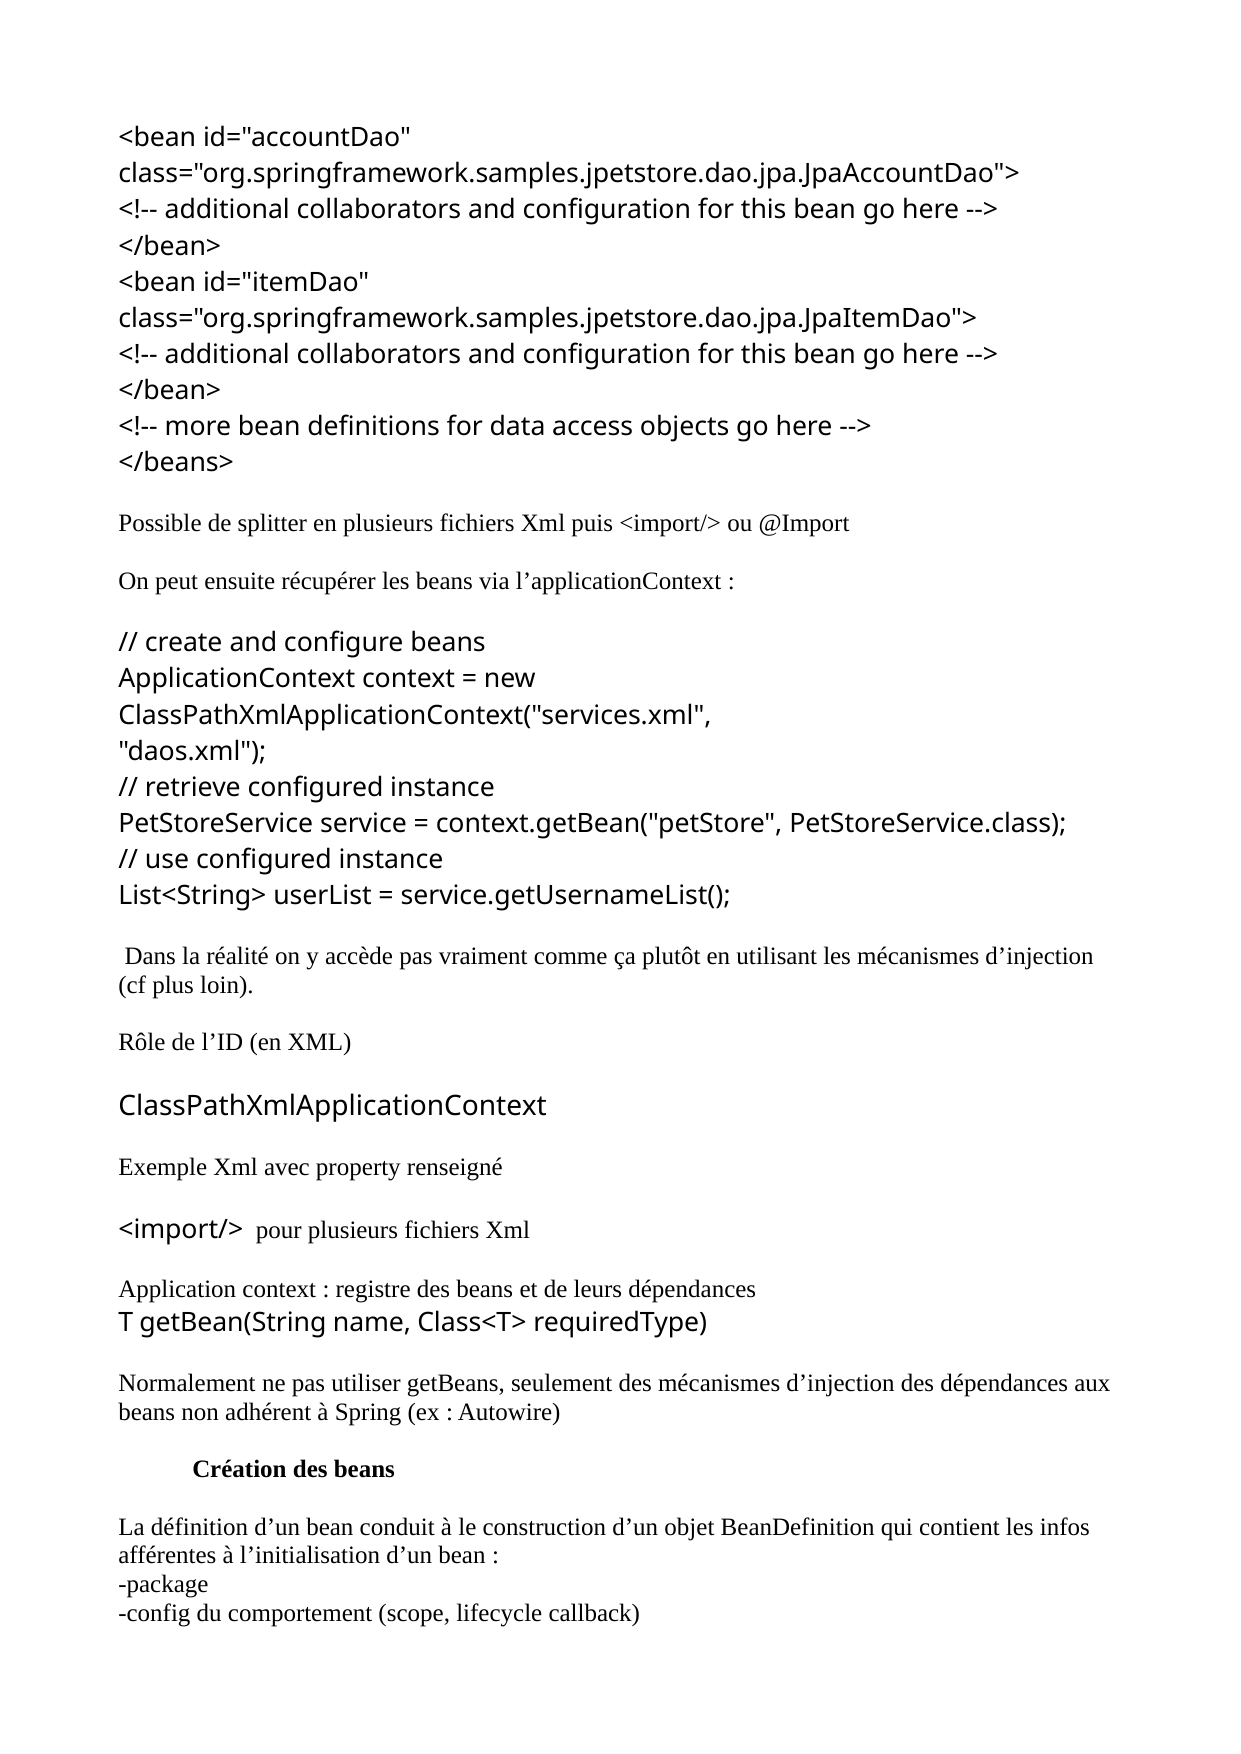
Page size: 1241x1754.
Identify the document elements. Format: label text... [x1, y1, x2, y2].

text Création des beans [118, 1454, 1122, 1483]
text On peut ensuite récupérer les beans via l’applicationContext : [118, 566, 1122, 594]
text T getBean(String name, Class<T> requiredType) [118, 1303, 1122, 1339]
text Possible de splitter en plusieurs fichiers Xml puis <import/> ou @Import [118, 508, 1122, 537]
text Rôle de l’ID (en XML) [118, 1027, 1122, 1056]
text // create and configure beans ApplicationContext context = new ClassPathXmlApplicationContext("services.xml", "daos.xml"); // retrieve configured instance PetStoreService service = context.getBean("petStore", PetStoreService.class); // use configured instance List<String> userList = service.getUsernameList(); [118, 623, 1122, 912]
text Dans la réalité on y accède pas vraiment comme ça plutôt en utilisant les mécanismes d’injection (cf plus loin). [118, 941, 1122, 999]
text La définition d’un bean conduit à le construction d’un objet BeanDefinition qui contient les infos afférentes à l’initialisation d’un bean : [118, 1512, 1122, 1569]
text <import/> pour plusieurs fichiers Xml [118, 1209, 1122, 1246]
text <bean id="accountDao" class="org.springframework.samples.jpetstore.dao.jpa.JpaAccountDao"> <!-- additional collaborators and configuration for this bean go here --> </bean> <bean id="itemDao" class="org.springframework.samples.jpetstore.dao.jpa.JpaItemDao"> <!-- additional collaborators and configuration for this bean go here --> </bean> <!-- more bean definitions for data access objects go here --> </beans> [118, 118, 1122, 479]
text Exemple Xml avec property renseigné [118, 1152, 1122, 1181]
text Application context : registre des beans et de leurs dépendances [118, 1274, 1122, 1303]
text -package [118, 1569, 1122, 1598]
text Normalement ne pas utiliser getBeans, seulement des mécanismes d’injection des dépendances aux beans non adhérent à Spring (ex : Autowire) [118, 1368, 1122, 1426]
text ClassPathXmlApplicationContext [118, 1085, 1122, 1123]
text -config du comportement (scope, lifecycle callback) [118, 1598, 1122, 1627]
